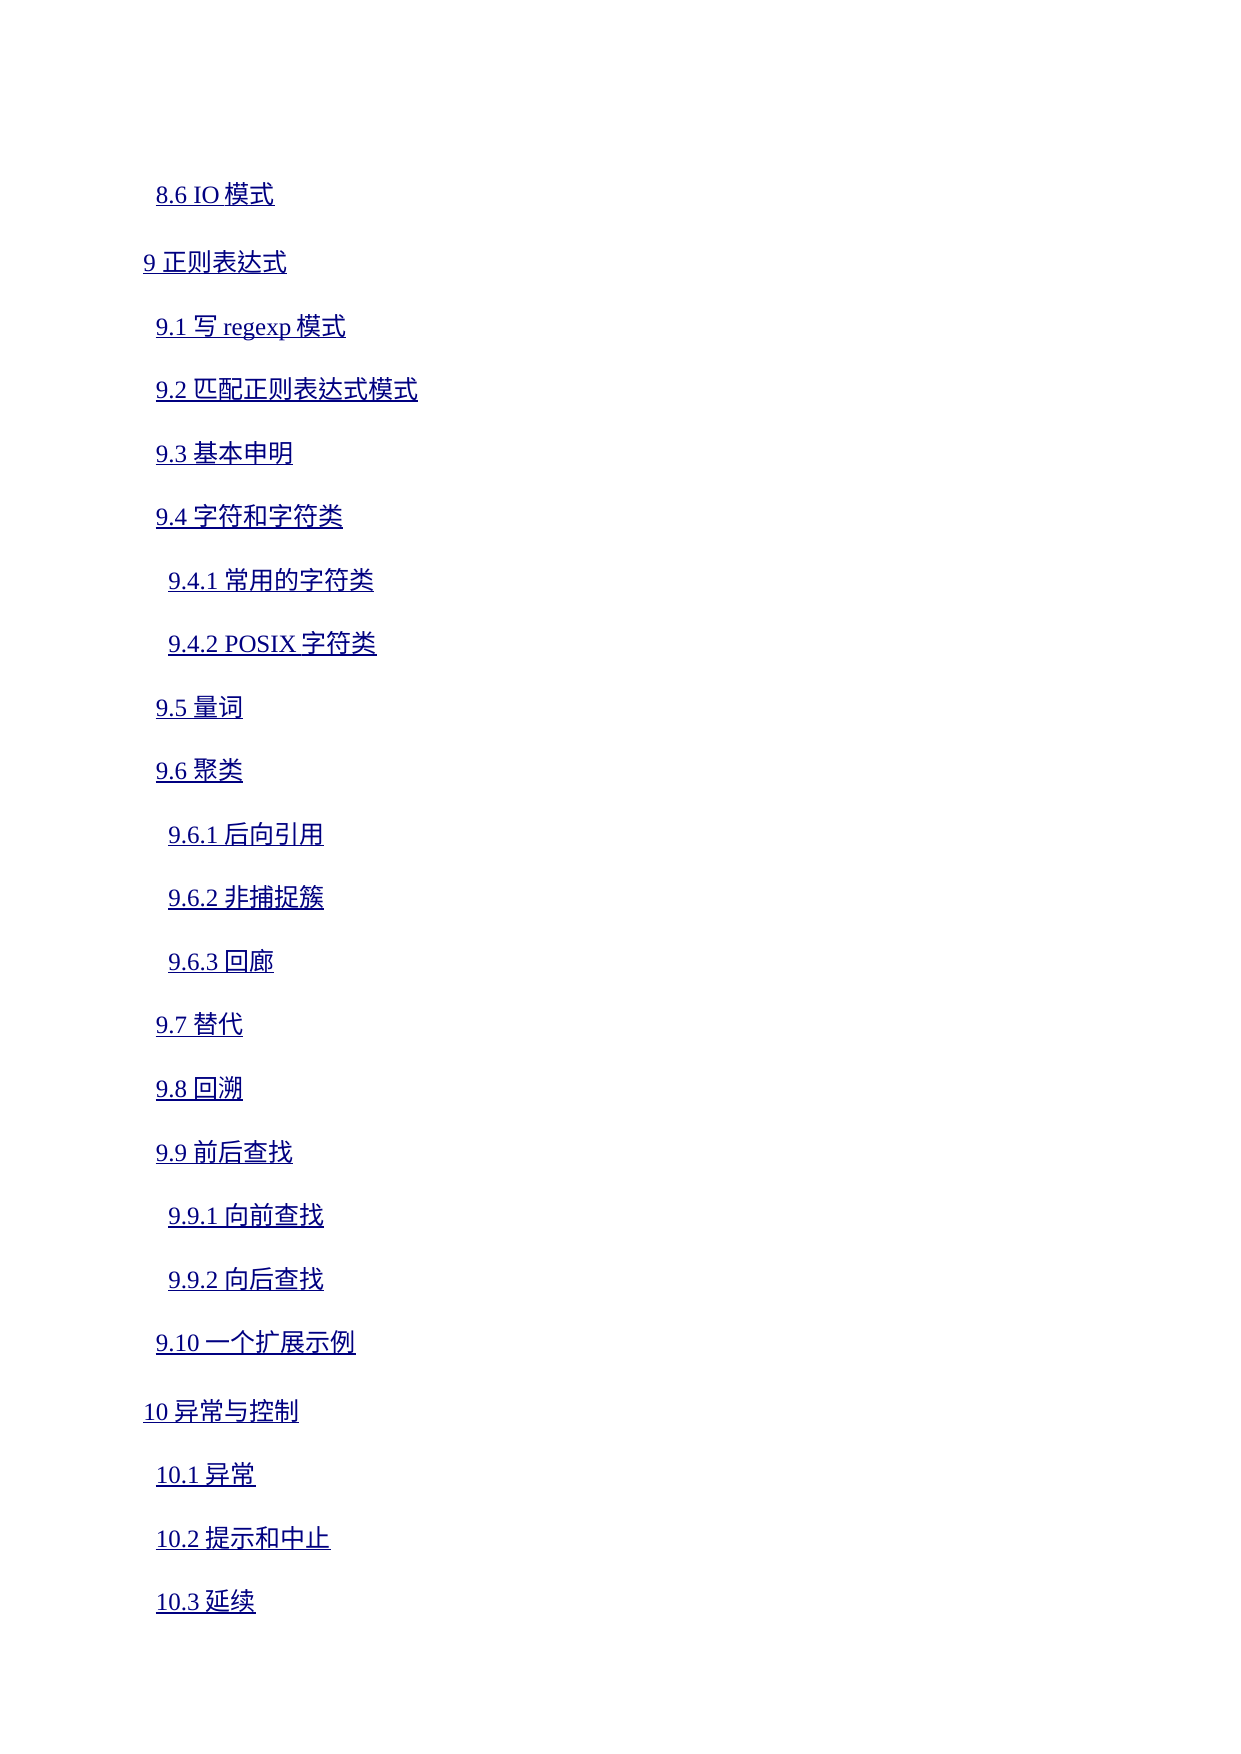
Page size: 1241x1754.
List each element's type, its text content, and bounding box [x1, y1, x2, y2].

table_cell 9.6.3 回廊 [118, 944, 908, 1007]
table_cell 9.4 字符和字符类 [118, 499, 908, 562]
table_cell 9.9.1 向前查找 [118, 1198, 908, 1261]
table_cell 9.6 聚类 [118, 753, 908, 817]
table_cell 9.6.2 非捕捉簇 [118, 880, 908, 944]
table_cell 9.9 前后查找 [118, 1134, 908, 1198]
table_cell [118, 118, 908, 176]
table_cell 8.6 IO模式 [118, 176, 908, 240]
table_cell 9.6.1 后向引用 [118, 817, 908, 880]
table_cell 9.9.2 向后查找 [118, 1261, 908, 1325]
table_cell 9 正则表达式 [118, 245, 908, 308]
table_cell [118, 1389, 908, 1393]
table_cell 9.2 匹配正则表达式模式 [118, 372, 908, 435]
table_cell 9.10 一个扩展示例 [118, 1325, 908, 1388]
table_cell 9.8 回溯 [118, 1071, 908, 1134]
table_cell 10.3 延续 [118, 1584, 908, 1618]
table_cell 9.1 写regexp模式 [118, 308, 908, 372]
table_cell 10 异常与控制 [118, 1393, 908, 1457]
table_cell 10.1 异常 [118, 1457, 908, 1520]
table_cell 9.5 量词 [118, 690, 908, 753]
table_cell 10.2 提示和中止 [118, 1520, 908, 1584]
table_cell 9.7 替代 [118, 1007, 908, 1071]
table_cell 9.3 基本申明 [118, 435, 908, 499]
table_cell [118, 240, 908, 245]
table_cell 9.4.2 POSIX字符类 [118, 626, 908, 689]
table_cell 9.4.1 常用的字符类 [118, 563, 908, 626]
